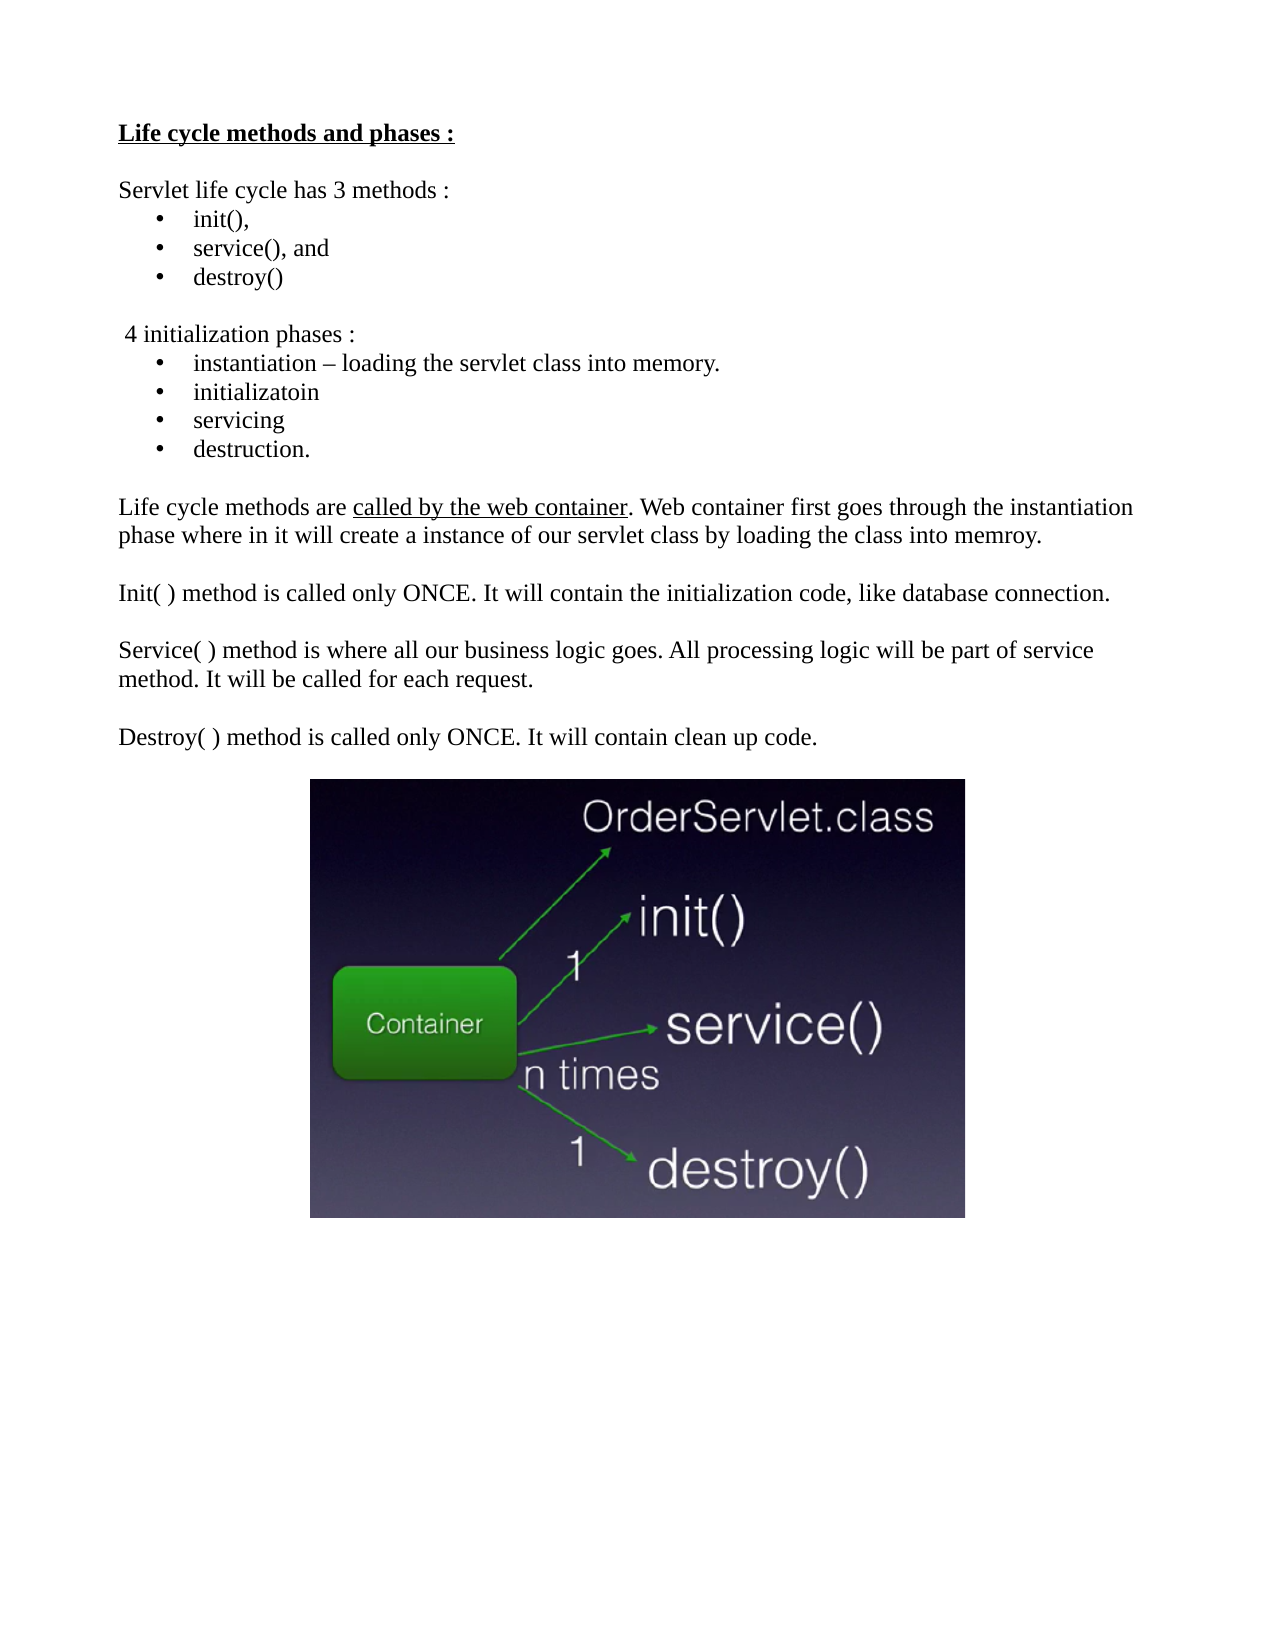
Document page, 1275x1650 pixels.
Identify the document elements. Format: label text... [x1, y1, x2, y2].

text Init( ) method is called only ONCE. It will contain the initialization code, like database connection. [118, 578, 1157, 607]
text Destroy( ) method is called only ONCE. It will contain clean up code. [118, 722, 1157, 751]
text Service( ) method is where all our business logic goes. All processing logic will be part of service method. It will be called for each request. [118, 636, 1157, 693]
text Servlet life cycle has 3 methods : [118, 176, 1157, 204]
list service(), and [156, 233, 1157, 262]
list destroy() [156, 262, 1157, 291]
list destruction. [156, 434, 1157, 463]
list instantiation – loading the servlet class into memory. [156, 348, 1157, 377]
list servicing [156, 406, 1157, 434]
list initializatoin [156, 377, 1157, 406]
picture [310, 779, 966, 1218]
text Life cycle methods and phases : [118, 118, 1157, 147]
list init(), [156, 204, 1157, 233]
text 4 initialization phases : [118, 319, 1157, 348]
text Life cycle methods are called by the web container. Web container first goes through the instantiation phase where in it will create a instance of our servlet class by loading the class into memroy. [118, 492, 1157, 549]
